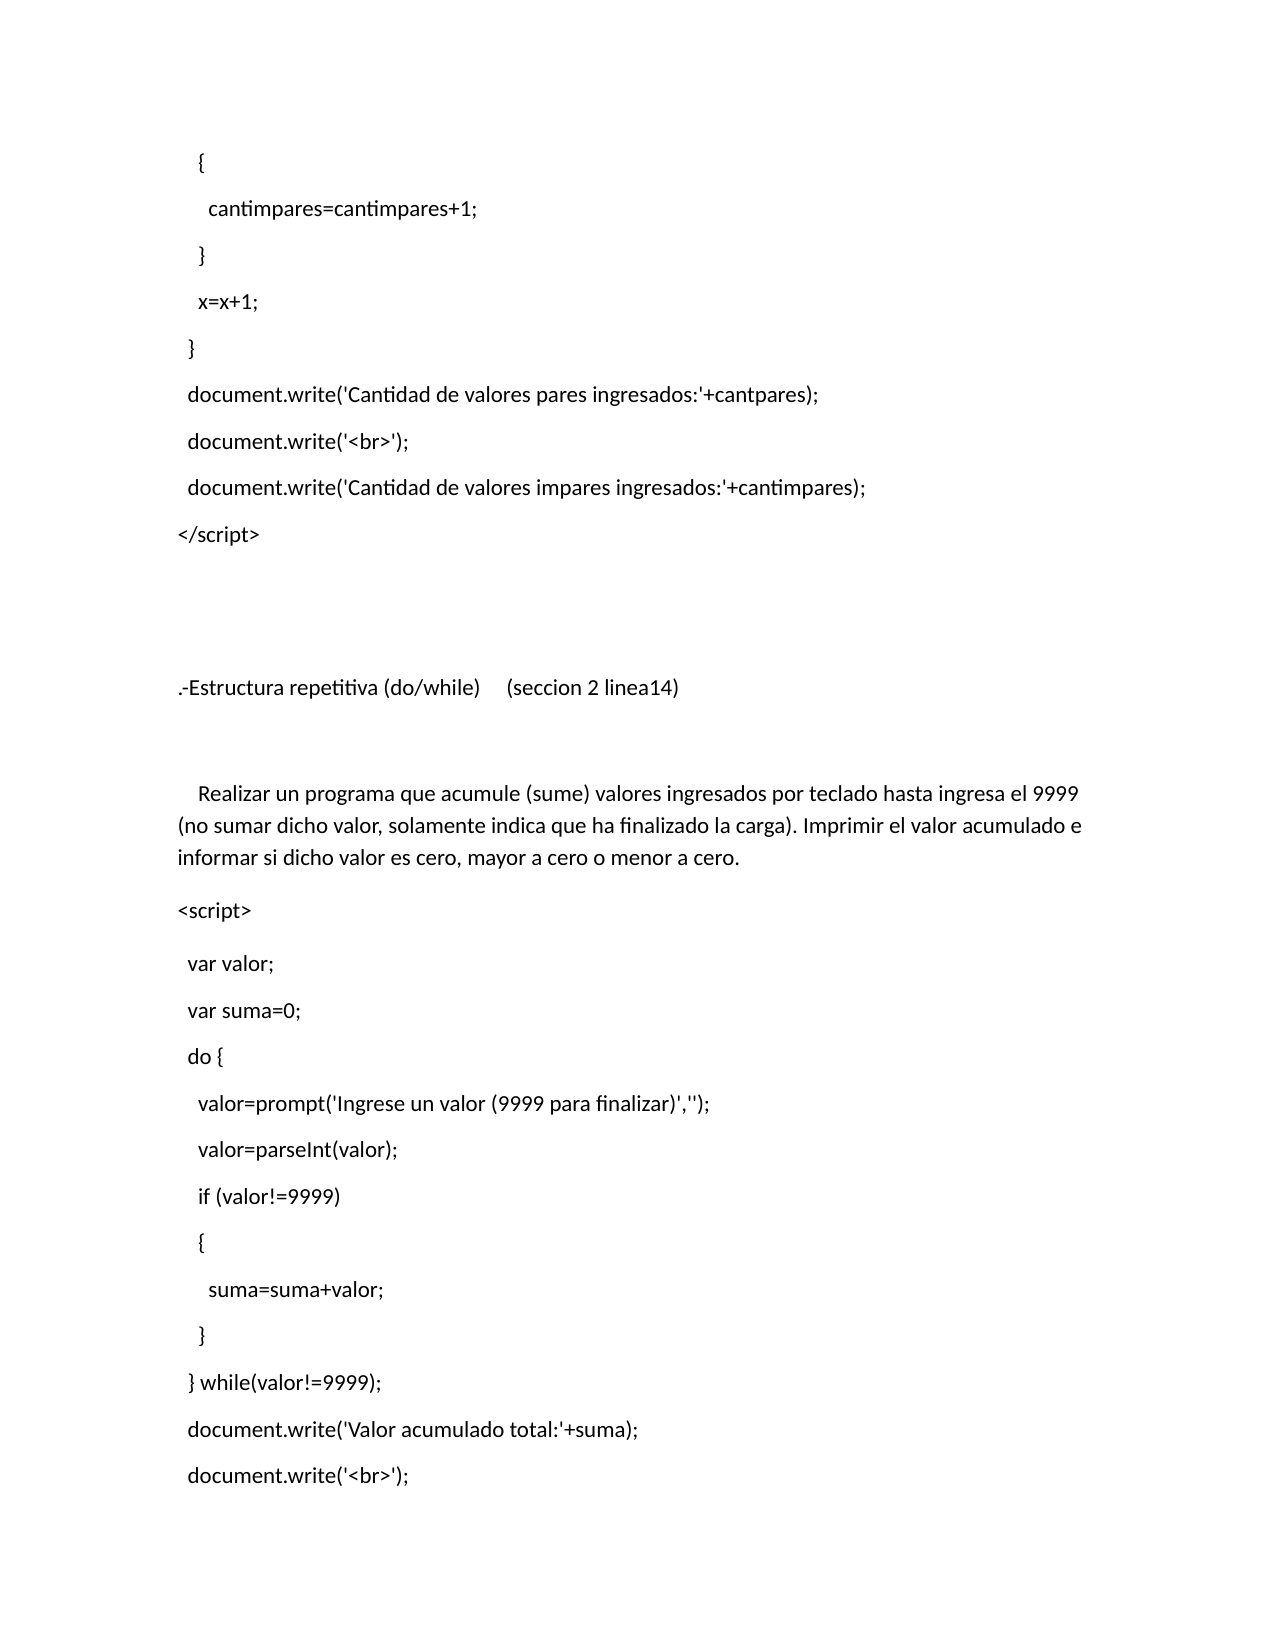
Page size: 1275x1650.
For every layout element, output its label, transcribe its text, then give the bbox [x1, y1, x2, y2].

text document.write('<br>'); [177, 427, 1098, 455]
text { [177, 148, 1098, 176]
text } [177, 241, 1098, 269]
text document.write('<br>'); [177, 1461, 1098, 1489]
text cantimpares=cantimpares+1; [177, 194, 1098, 222]
text var valor; [177, 949, 1098, 977]
text x=x+1; [177, 287, 1098, 315]
text <script> [177, 896, 1098, 924]
text } [177, 334, 1098, 362]
text valor=parseInt(valor); [177, 1135, 1098, 1163]
text valor=prompt('Ingrese un valor (9999 para finalizar)',''); [177, 1089, 1098, 1117]
text document.write('Cantidad de valores impares ingresados:'+cantimpares); [177, 473, 1098, 502]
text } while(valor!=9999); [177, 1368, 1098, 1396]
text .-Estructura repetitiva (do/while) (seccion 2 linea14) [177, 673, 1098, 701]
text Realizar un programa que acumule (sume) valores ingresados por teclado hasta ingresa el 9999 (no sumar dicho valor, solamente indica que ha finalizado la carga). Imprimir el valor acumulado e informar si dicho valor es cero, mayor a cero o menor a cero. [177, 779, 1098, 871]
text { [177, 1228, 1098, 1257]
text var suma=0; [177, 996, 1098, 1024]
text do { [177, 1042, 1098, 1070]
text document.write('Valor acumulado total:'+suma); [177, 1415, 1098, 1443]
text if (valor!=9999) [177, 1182, 1098, 1210]
text document.write('Cantidad de valores pares ingresados:'+cantpares); [177, 380, 1098, 408]
text } [177, 1322, 1098, 1350]
text suma=suma+valor; [177, 1275, 1098, 1303]
text </script> [177, 520, 1098, 548]
